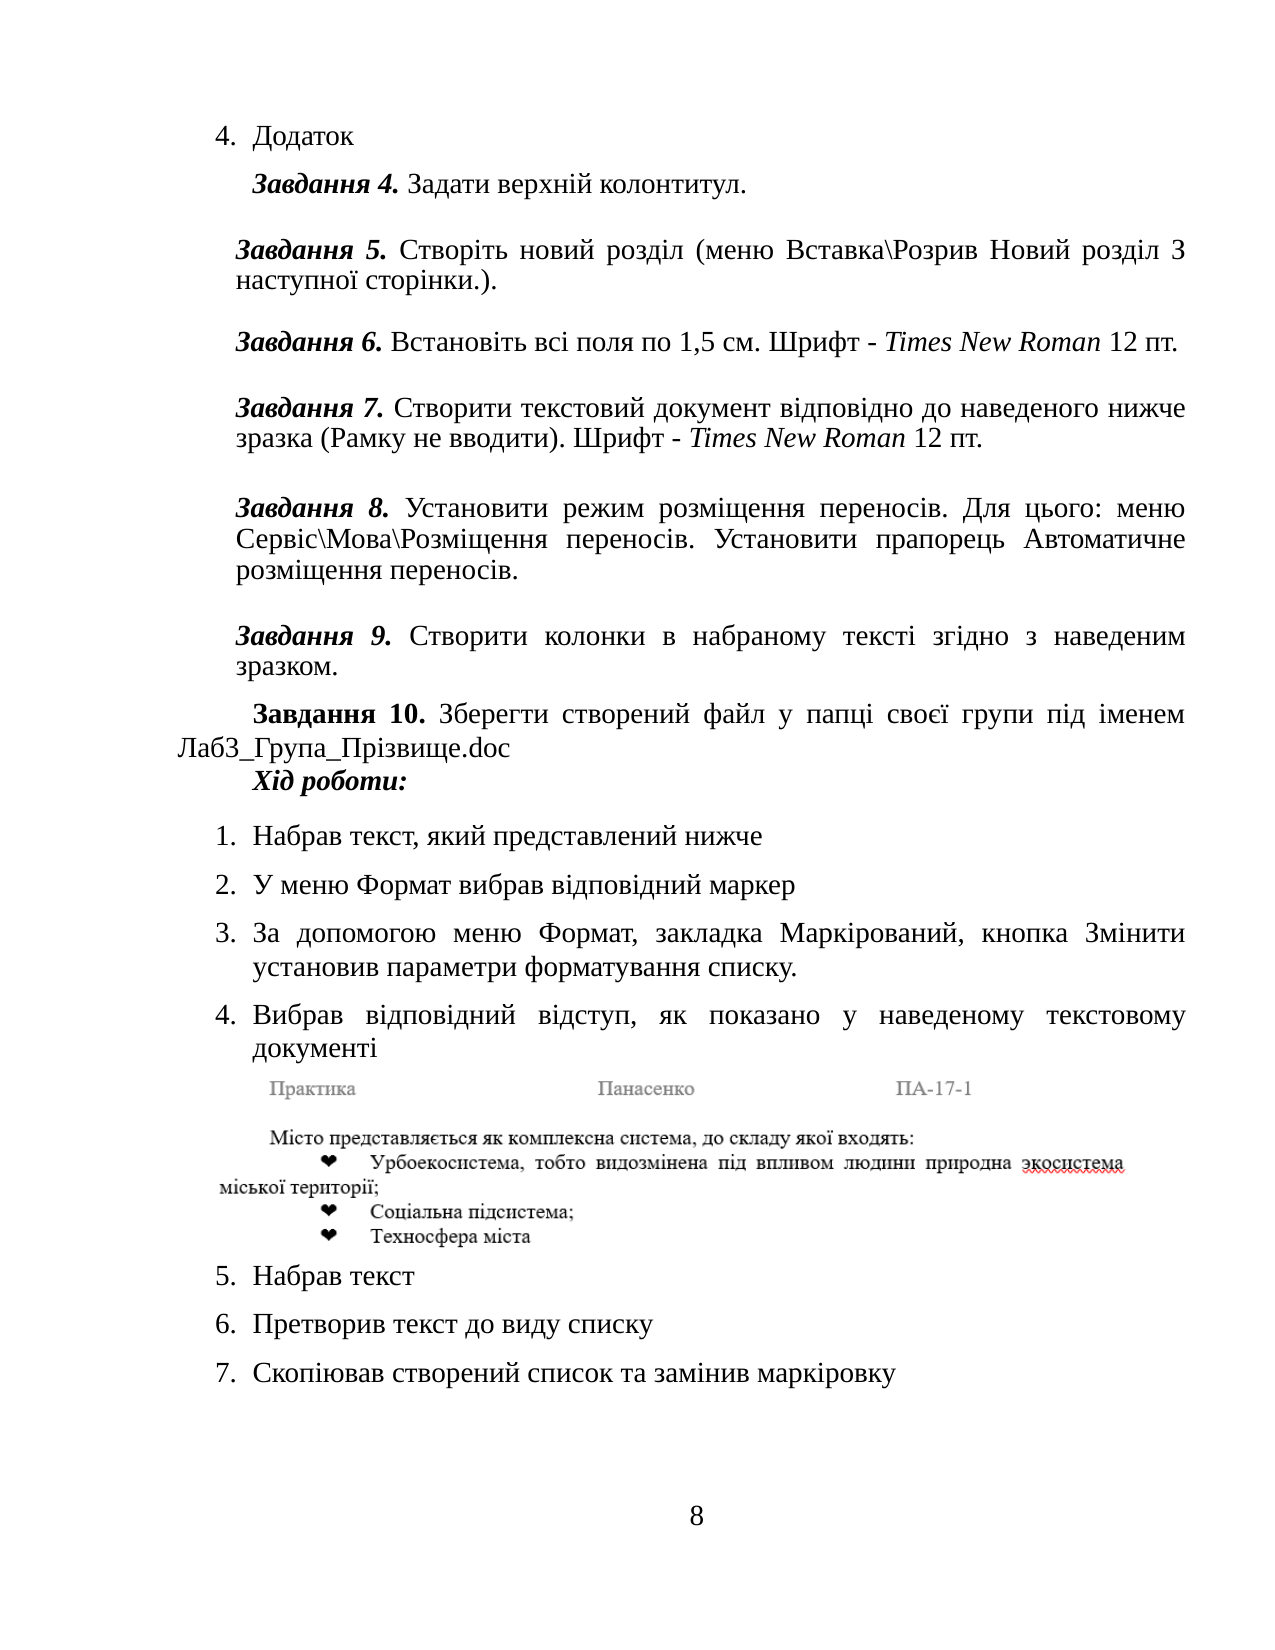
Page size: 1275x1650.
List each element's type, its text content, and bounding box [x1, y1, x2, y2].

list Скопіював створений список та замінив маркіровку [215, 1355, 1186, 1388]
list У меню Формат вибрав відповідний маркер [215, 867, 1186, 900]
text Завдання 4. Задати верхній колонтитул. [177, 166, 1186, 200]
text Завдання 7. Створити текстовий документ відповідно до наведеного нижче зразка (Рамку не вводити). Шрифт - Times New Roman 12 пт. [236, 394, 1186, 454]
text Завдання 5. Створіть новий розділ (меню Вставка\Розрив Новий розділ З наступної сторінки.). [236, 235, 1186, 295]
list Вибрав відповідний відступ, як показано у наведеному текстовому документі [215, 997, 1186, 1064]
text Завдання 8. Установити режим розміщення переносів. Для цього: меню Сервіс\Мова\Розміщення переносів. Установити прапорець Автоматичне розміщення переносів. [236, 492, 1186, 586]
text Завдання 9. Створити колонки в набраному тексті згідно з наведеним зразком. [236, 621, 1186, 682]
list За допомогою меню Формат, закладка Маркірований, кнопка Змінити установив параметри форматування списку. [215, 915, 1186, 982]
list Набрав текст, який представлений нижче [215, 818, 1186, 852]
text Завдання 10. Зберегти створений файл у папці своєї групи під іменем Лаб3_Група_Прізвище.doc [177, 696, 1186, 763]
list Додаток [215, 118, 1186, 152]
list Претворив текст до виду списку [215, 1307, 1186, 1340]
picture [196, 1064, 1168, 1259]
text Завдання 6. Встановіть всі поля по 1,5 см. Шрифт - Times New Roman 12 пт. [236, 325, 1186, 358]
list Набрав текст [215, 1079, 1186, 1292]
text Хід роботи: [177, 763, 1186, 797]
